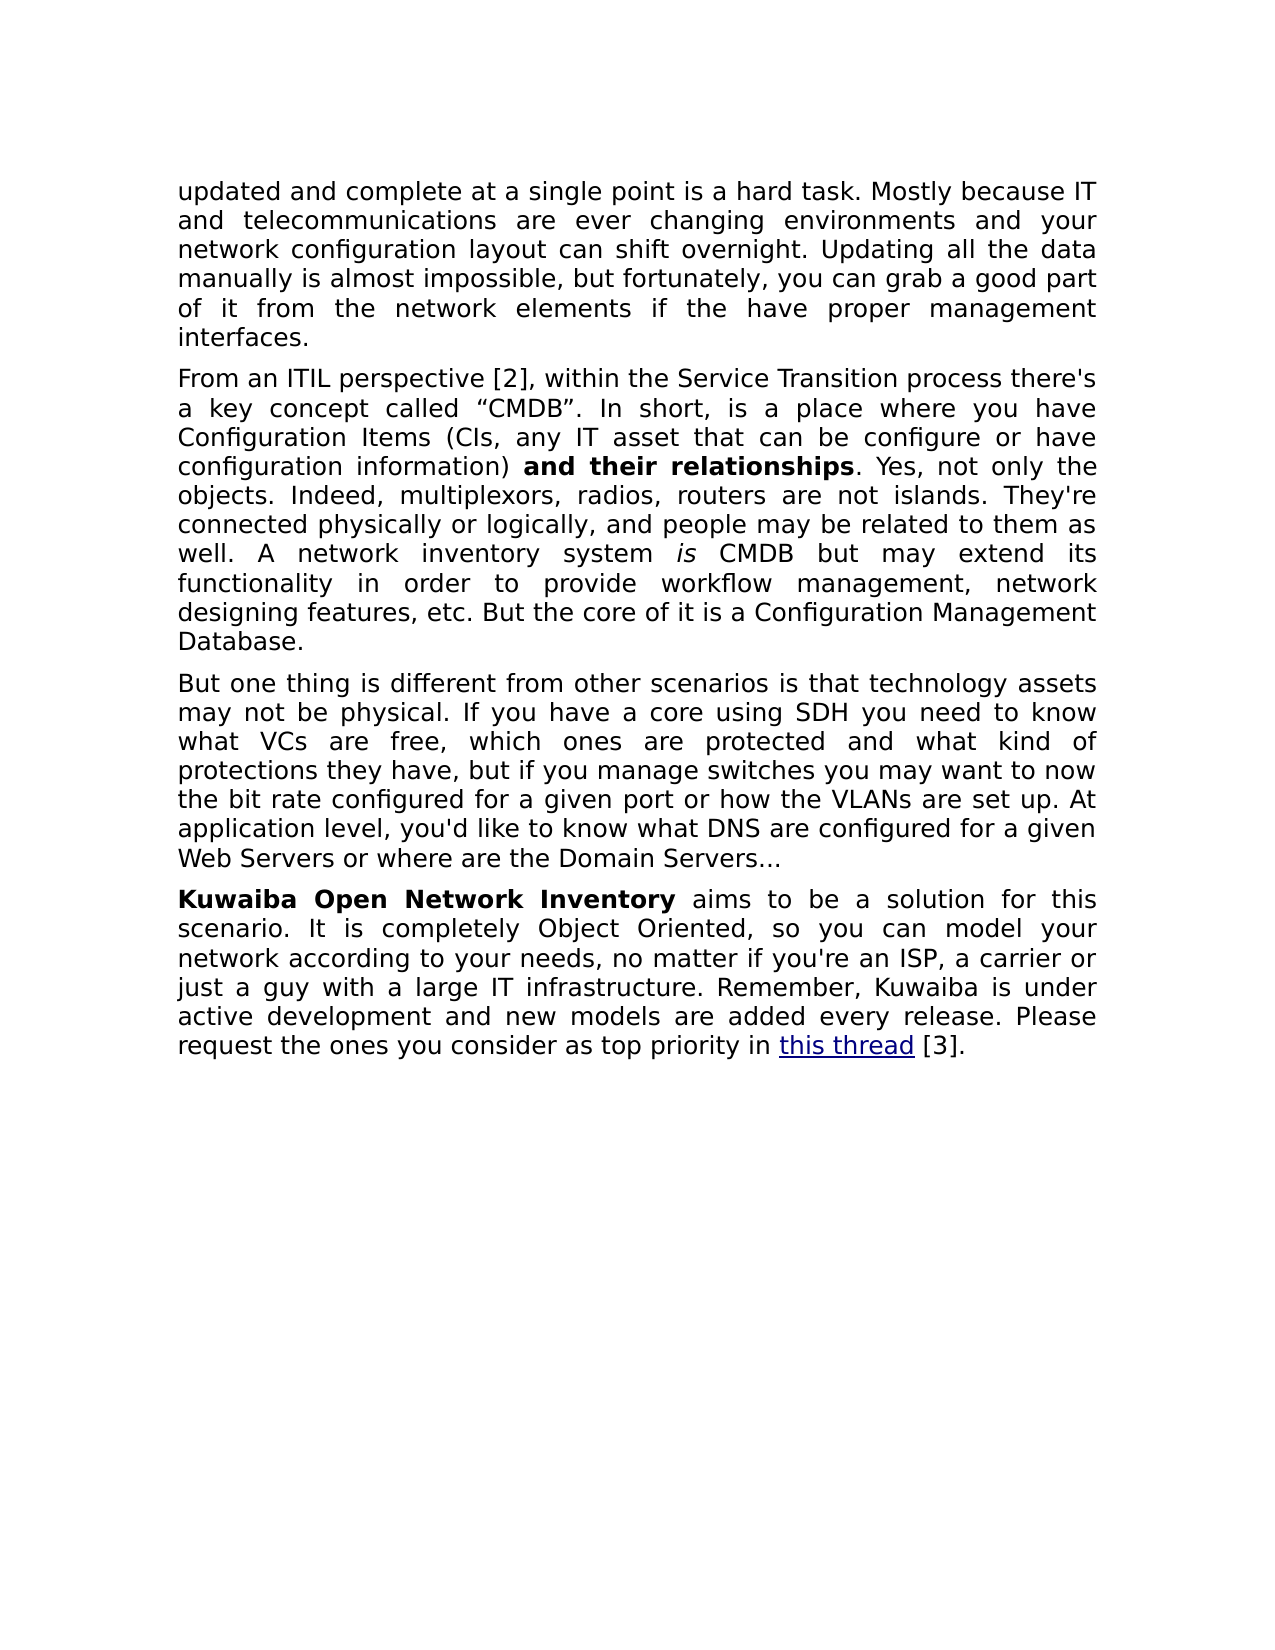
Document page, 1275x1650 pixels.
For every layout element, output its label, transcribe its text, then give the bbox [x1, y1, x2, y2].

text Kuwaiba Open Network Inventory aims to be a solution for this scenario. It is completely Object Oriented, so you can model your network according to your needs, no matter if you're an ISP, a carrier or just a guy with a large IT infrastructure. Remember, Kuwaiba is under active development and new models are added every release. Please request the ones you consider as top priority in this thread [3]. [177, 886, 1098, 1061]
text But one thing is different from other scenarios is that technology assets may not be physical. If you have a core using SDH you need to know what VCs are free, which ones are protected and what kind of protections they have, but if you manage switches you may want to now the bit rate configured for a given port or how the VLANs are set up. At application level, you'd like to know what DNS are configured for a given Web Servers or where are the Domain Servers... [177, 669, 1098, 873]
text updated and complete at a single point is a hard task. Mostly because IT and telecommunications are ever changing environments and your network configuration layout can shift overnight. Updating all the data manually is almost impossible, but fortunately, you can grab a good part of it from the network elements if the have proper management interfaces. [177, 177, 1098, 352]
text From an ITIL perspective [2], within the Service Transition process there's a key concept called “CMDB”. In short, is a place where you have Configuration Items (CIs, any IT asset that can be configure or have configuration information) and their relationships. Yes, not only the objects. Indeed, multiplexors, radios, routers are not islands. They're connected physically or logically, and people may be related to them as well. A network inventory system is CMDB but may extend its functionality in order to provide workflow management, network designing features, etc. But the core of it is a Configuration Management Database. [177, 365, 1098, 656]
